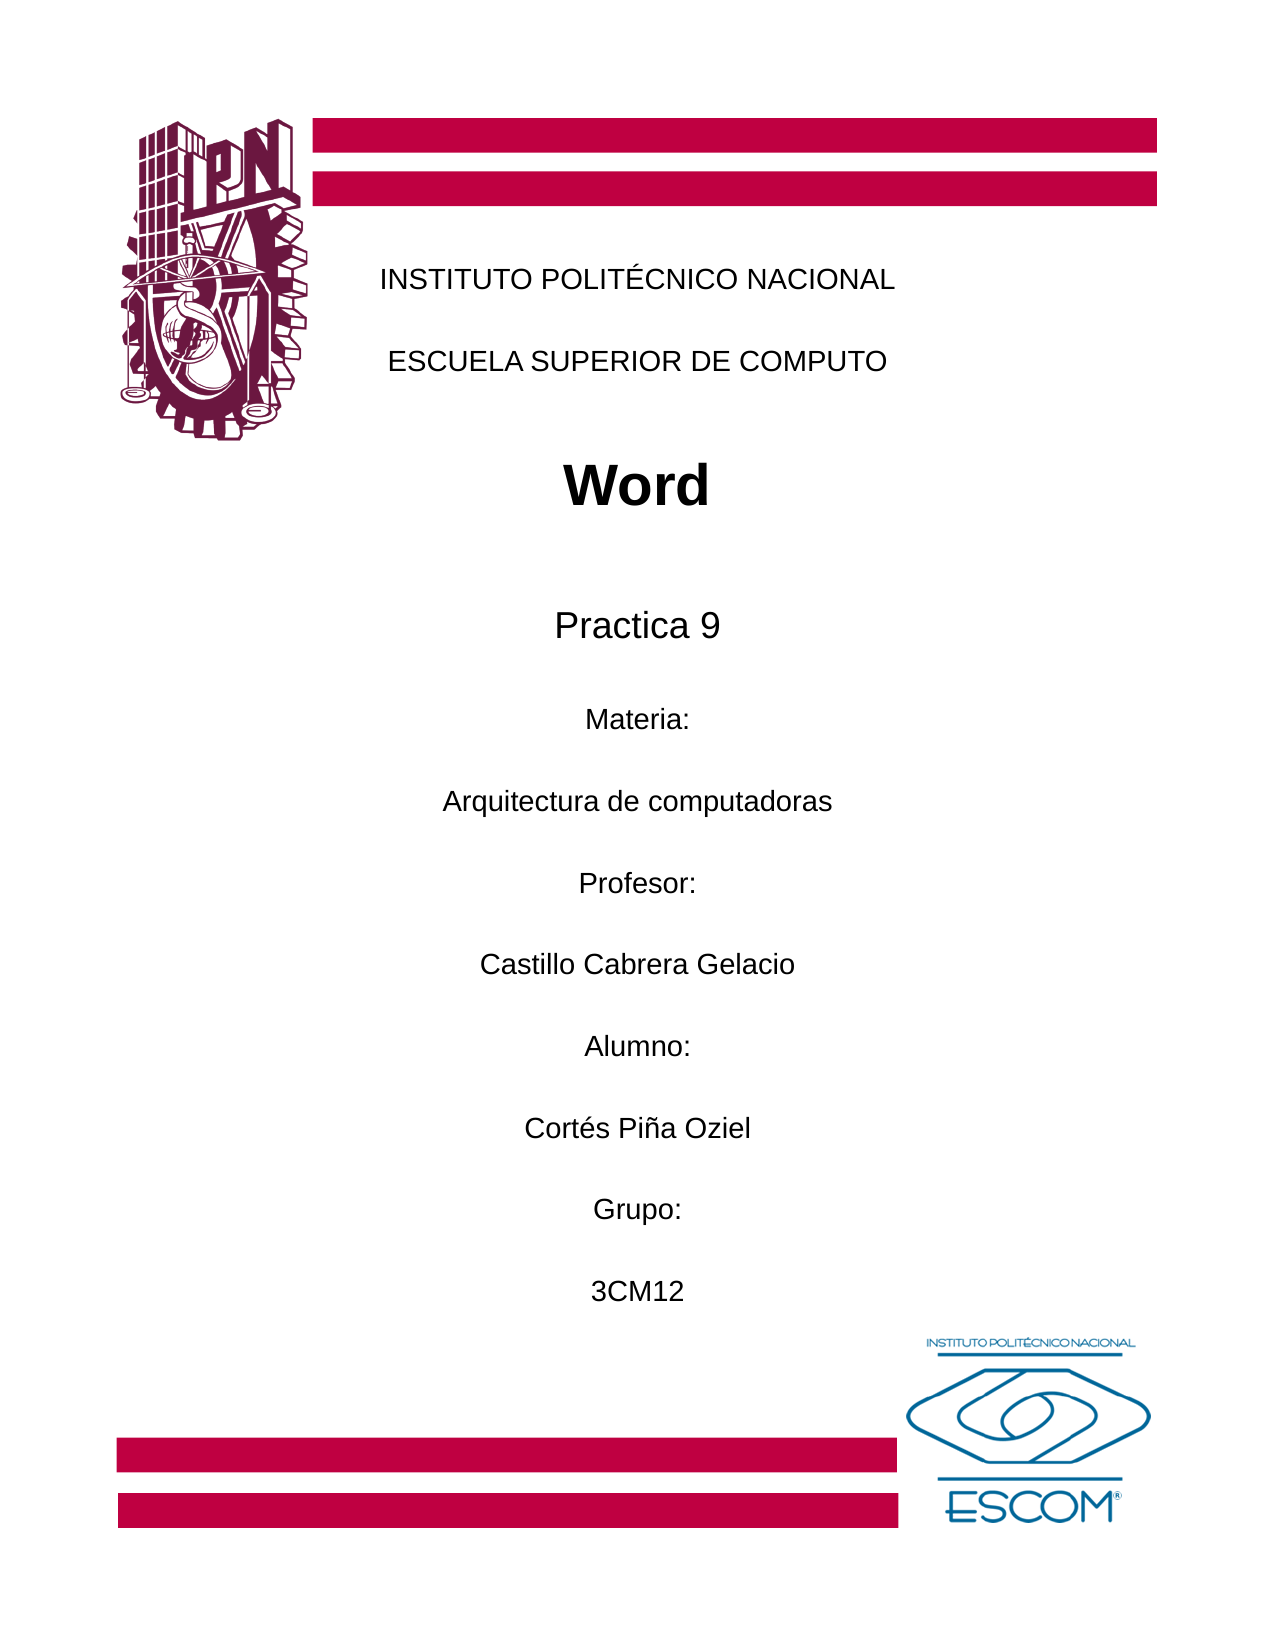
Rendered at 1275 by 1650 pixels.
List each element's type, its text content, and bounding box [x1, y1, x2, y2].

text Profesor: [118, 866, 1157, 899]
text Materia: [118, 702, 1157, 736]
text 3CM12 [118, 1274, 1157, 1307]
text Castillo Cabrera Gelacio [118, 947, 1157, 981]
text ESCUELA SUPERIOR DE COMPUTO [308, 344, 1157, 377]
picture [120, 118, 308, 441]
text INSTITUTO POLITÉCNICO NACIONAL [308, 262, 1157, 296]
text Cortés Piña Oziel [118, 1111, 1157, 1144]
picture [898, 1331, 1157, 1528]
text Alumno: [118, 1029, 1157, 1062]
text Arquitectura de computadoras [118, 784, 1157, 817]
subtitle Practica 9 [118, 603, 1157, 647]
title Word [118, 451, 1157, 518]
text Grupo: [118, 1192, 1157, 1226]
